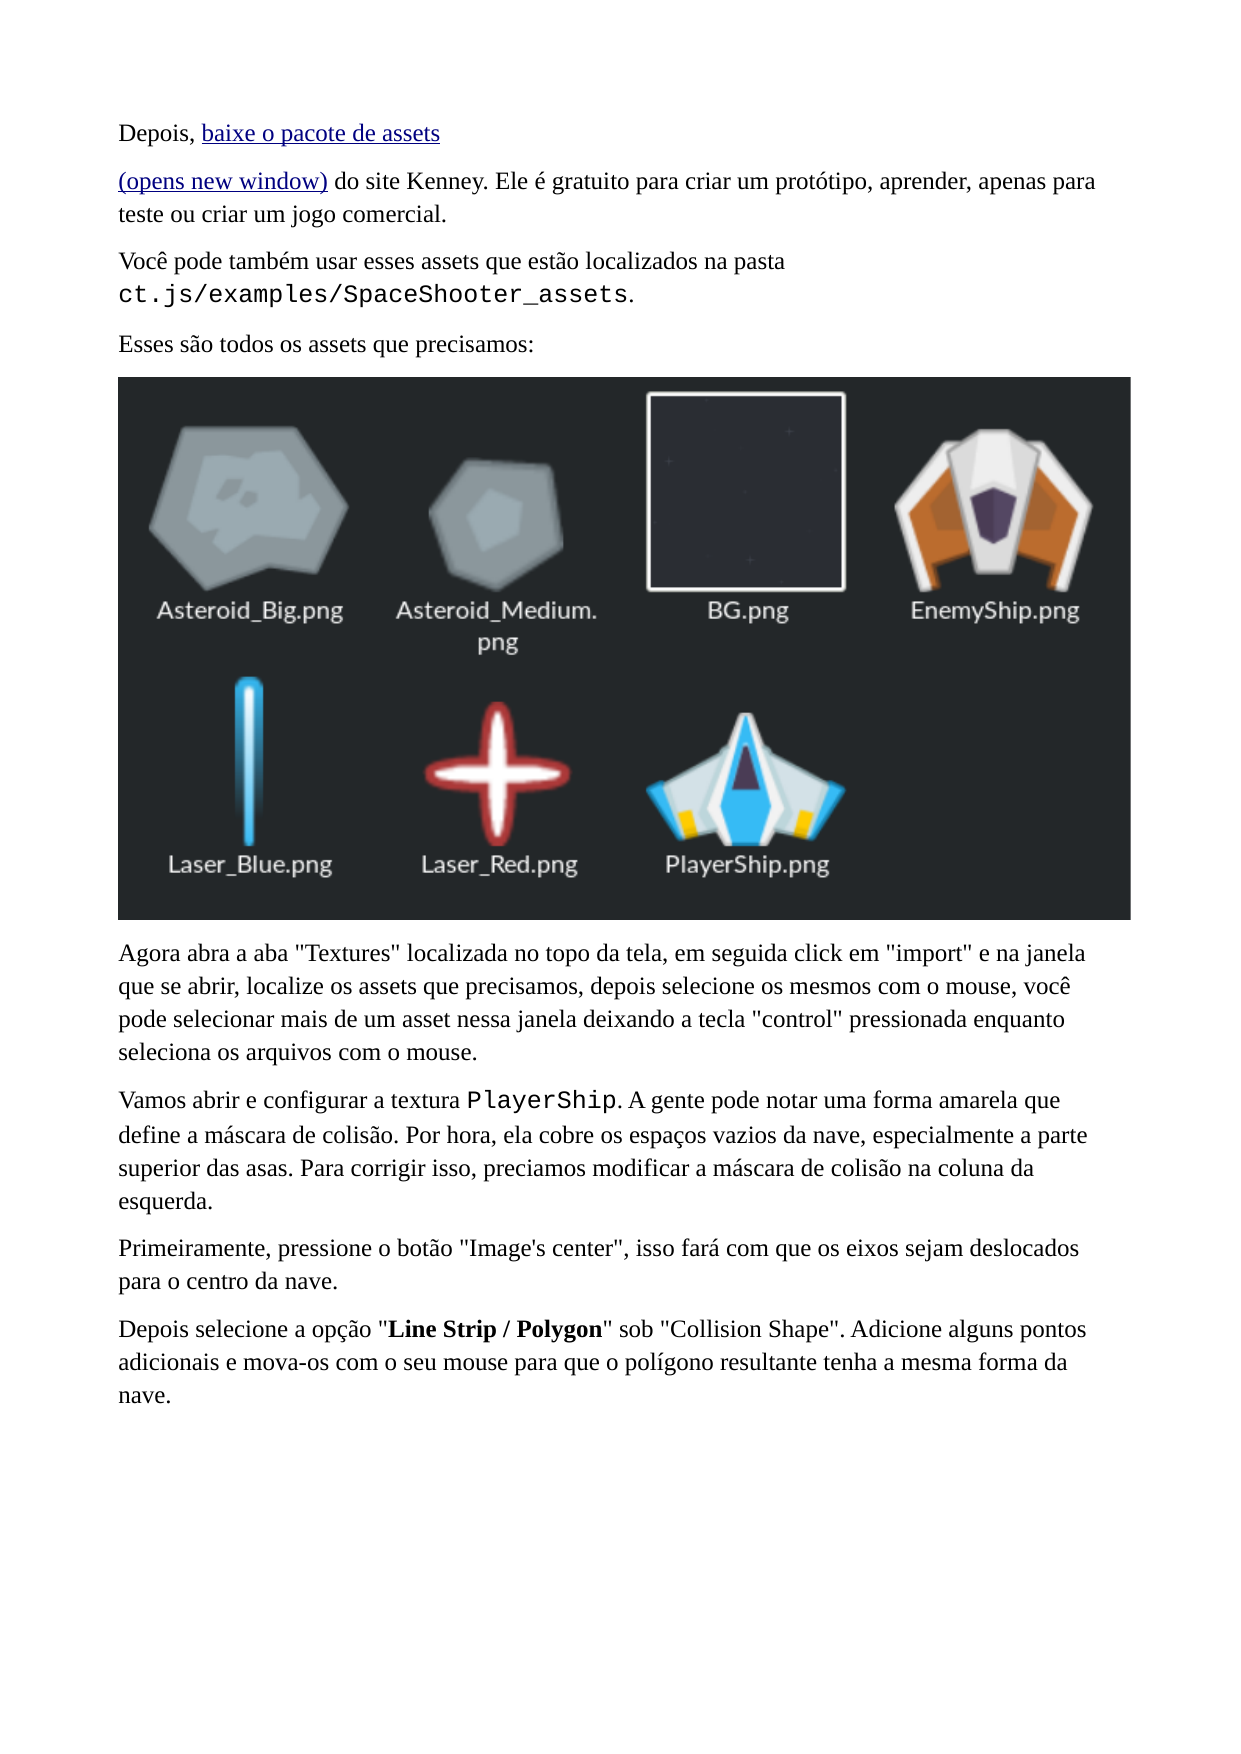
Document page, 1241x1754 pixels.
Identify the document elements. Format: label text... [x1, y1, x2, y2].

text Vamos abrir e configurar a textura PlayerShip. A gente pode notar uma forma amarela que define a máscara de colisão. Por hora, ela cobre os espaços vazios da nave, especialmente a parte superior das asas. Para corrigir isso, preciamos modificar a máscara de colisão na coluna da esquerda. [118, 1085, 1122, 1214]
text Agora abra a aba "Textures" localizada no topo da tela, em seguida click em "import" e na janela que se abrir, localize os assets que precisamos, depois selecione os mesmos com o mouse, você pode selecionar mais de um asset nessa janela deixando a tecla "control" pressionada enquanto seleciona os arquivos com o mouse. [118, 938, 1122, 1066]
text Primeiramente, pressione o botão "Image's center", isso fará com que os eixos sejam deslocados para o centro da nave. [118, 1233, 1122, 1295]
text (opens new window) do site Kenney. Ele é gratuito para criar um protótipo, aprender, apenas para teste ou criar um jogo comercial. [118, 166, 1122, 227]
text Depois, baixe o pacote de assets [118, 118, 1122, 147]
picture [118, 377, 1131, 920]
text Esses são todos os assets que precisamos: [118, 329, 1122, 358]
text Depois selecione a opção "Line Strip / Polygon" sob "Collision Shape". Adicione alguns pontos adicionais e mova-os com o seu mouse para que o polígono resultante tenha a mesma forma da nave. [118, 1314, 1122, 1409]
text Você pode também usar esses assets que estão localizados na pasta ct.js/examples/SpaceShooter_assets. [118, 246, 1122, 310]
